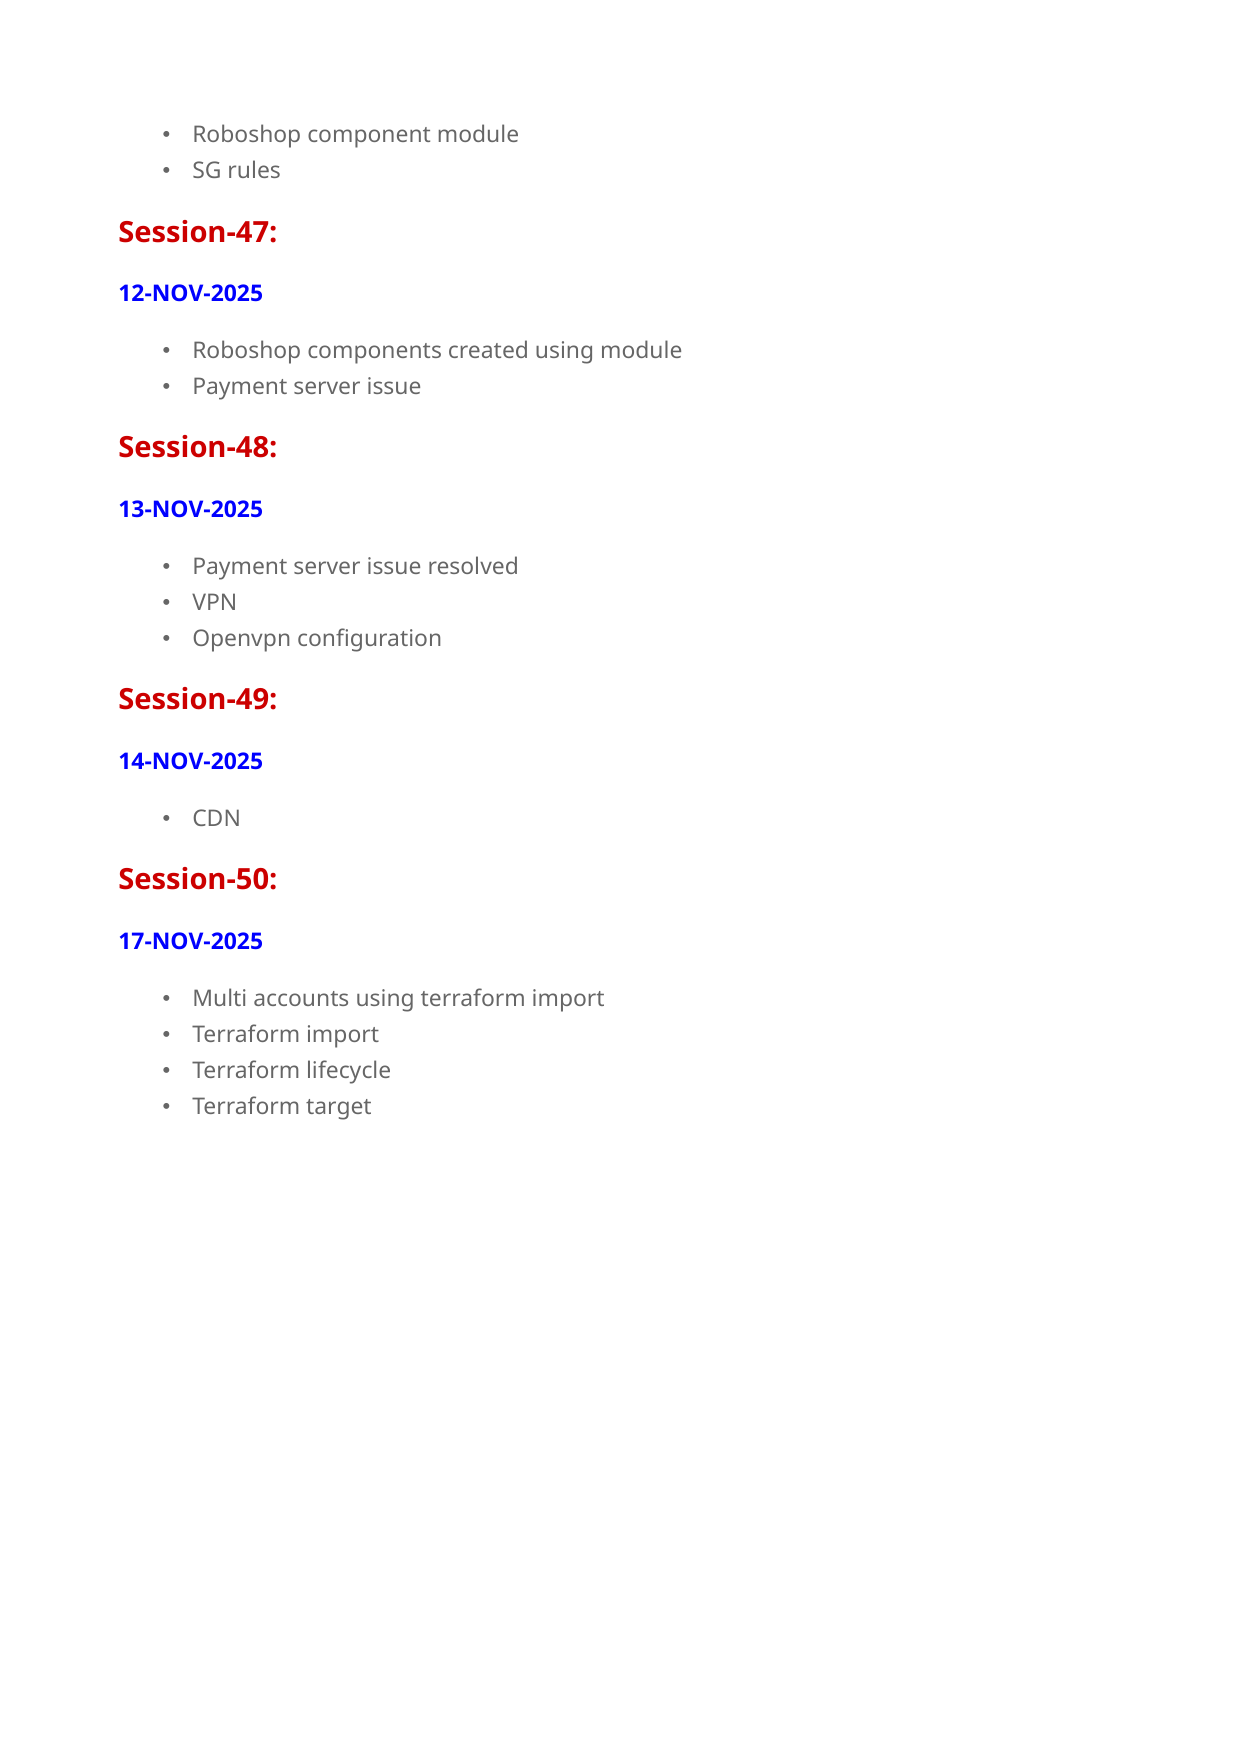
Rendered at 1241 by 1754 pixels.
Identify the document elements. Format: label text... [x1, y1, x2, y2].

list Terraform import [162, 1018, 1122, 1049]
list Roboshop component module [162, 118, 1122, 149]
list Openvpn configuration [162, 622, 1122, 653]
list Roboshop components created using module [162, 334, 1122, 365]
list Payment server issue [162, 370, 1122, 401]
list VPN [162, 586, 1122, 617]
text Session-50: [118, 859, 1122, 898]
text 12-NOV-2025 [118, 277, 1122, 308]
text Session-48: [118, 427, 1122, 466]
text 14-NOV-2025 [118, 745, 1122, 776]
list Multi accounts using terraform import [162, 982, 1122, 1013]
text 17-NOV-2025 [118, 925, 1122, 956]
list Terraform lifecycle [162, 1054, 1122, 1085]
list Terraform target [162, 1090, 1122, 1121]
text Session-47: [118, 211, 1122, 251]
text Session-49: [118, 679, 1122, 718]
list SG rules [162, 154, 1122, 185]
list CDN [162, 802, 1122, 833]
list Payment server issue resolved [162, 550, 1122, 581]
text 13-NOV-2025 [118, 493, 1122, 524]
